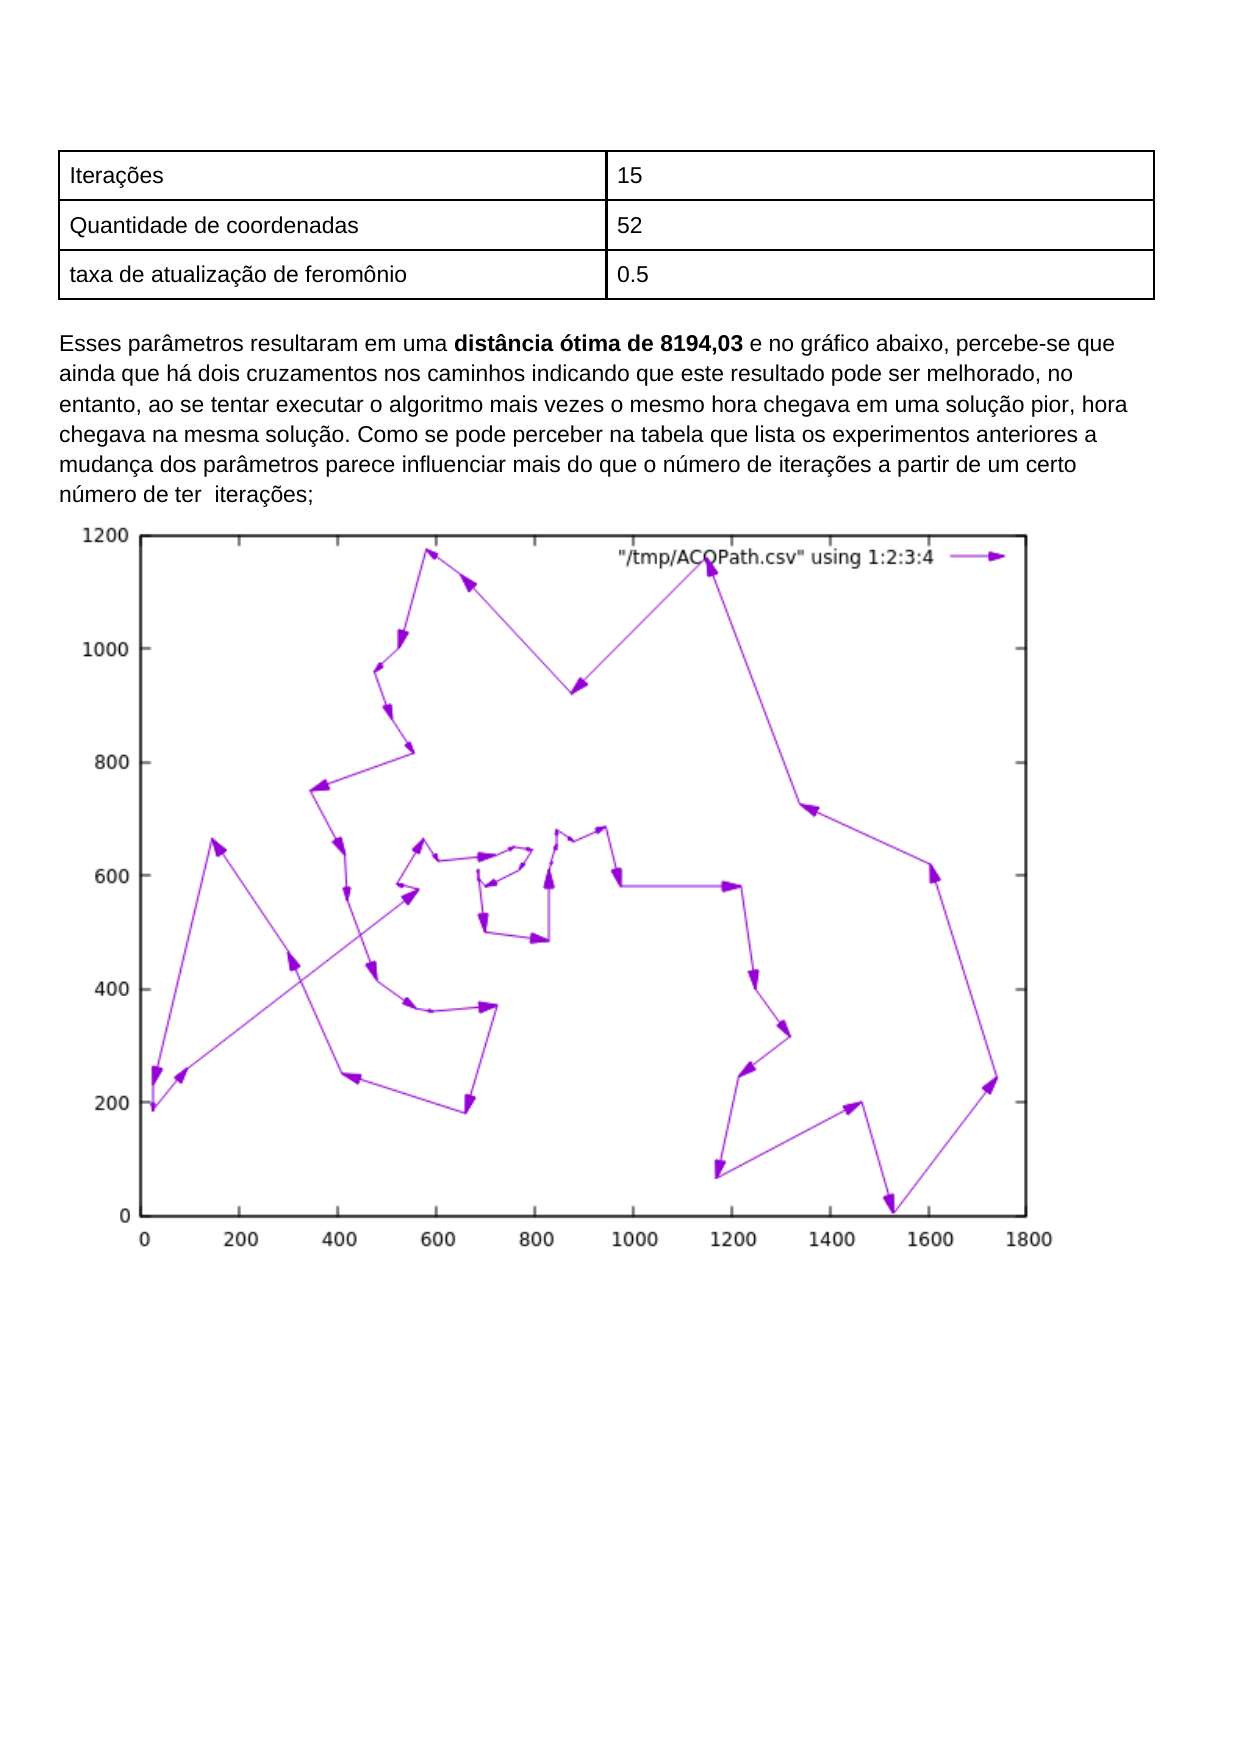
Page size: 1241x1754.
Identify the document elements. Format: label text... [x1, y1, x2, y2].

table_cell Quantidade de coordenadas [60, 201, 605, 248]
table_cell 15 [608, 152, 1153, 199]
text Esses parâmetros resultaram em uma distância ótima de 8194,03 e no gráfico abaixo, percebe-se que ainda que há dois cruzamentos nos caminhos indicando que este resultado pode ser melhorado, no entanto, ao se tentar executar o algoritmo mais vezes o mesmo hora chegava em uma solução pior, hora chegava na mesma solução. Como se pode perceber na tabela que lista os experimentos anteriores a mudança dos parâmetros parece influenciar mais do que o número de iterações a partir de um certo número de ter iterações; [59, 330, 1153, 507]
table_cell 52 [608, 201, 1153, 248]
table_cell taxa de atualização de feromônio [60, 251, 605, 298]
table_cell Iterações [60, 152, 605, 199]
picture [58, 511, 1059, 1262]
table_cell 0.5 [608, 251, 1153, 298]
